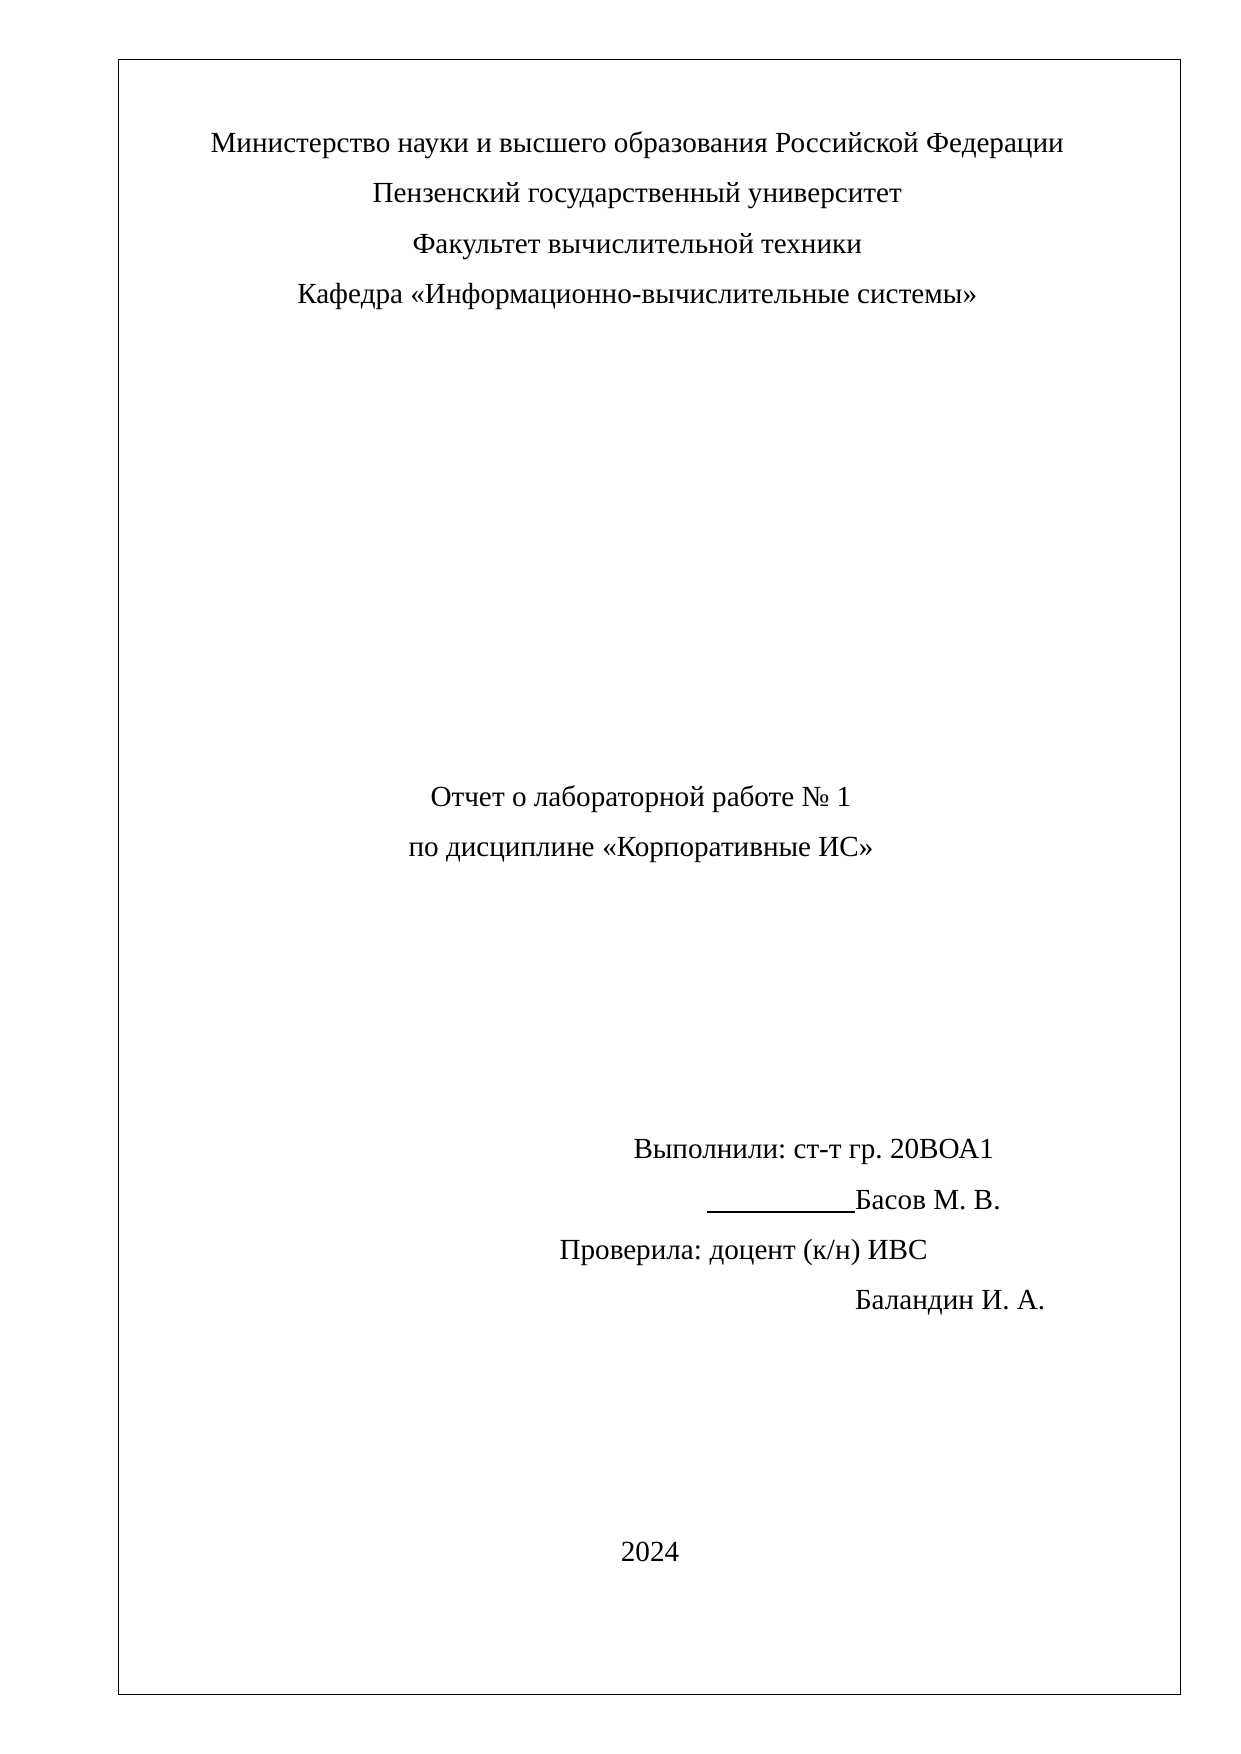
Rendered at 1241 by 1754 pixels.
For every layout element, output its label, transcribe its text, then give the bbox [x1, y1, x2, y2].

text по дисциплине «Корпоративные ИС» [119, 829, 1165, 863]
text Отчет о лабораторной работе № 1 [119, 779, 1165, 813]
text Министерство науки и высшего образования Российской Федерации [119, 125, 1165, 159]
text Баландин И. А. [119, 1282, 1165, 1316]
text Проверила: доцент (к/н) ИВС [119, 1232, 1165, 1266]
text Басов М. В. [119, 1182, 1165, 1215]
text Факультет вычислительной техники [119, 226, 1165, 259]
text Пензенский государственный университет [119, 176, 1165, 209]
text Выполнили: ст-т гр. 20ВОА1 [119, 1131, 1165, 1165]
text 2024 [134, 1534, 1165, 1567]
text Кафедра «Информационно-вычислительные системы» [119, 276, 1165, 310]
